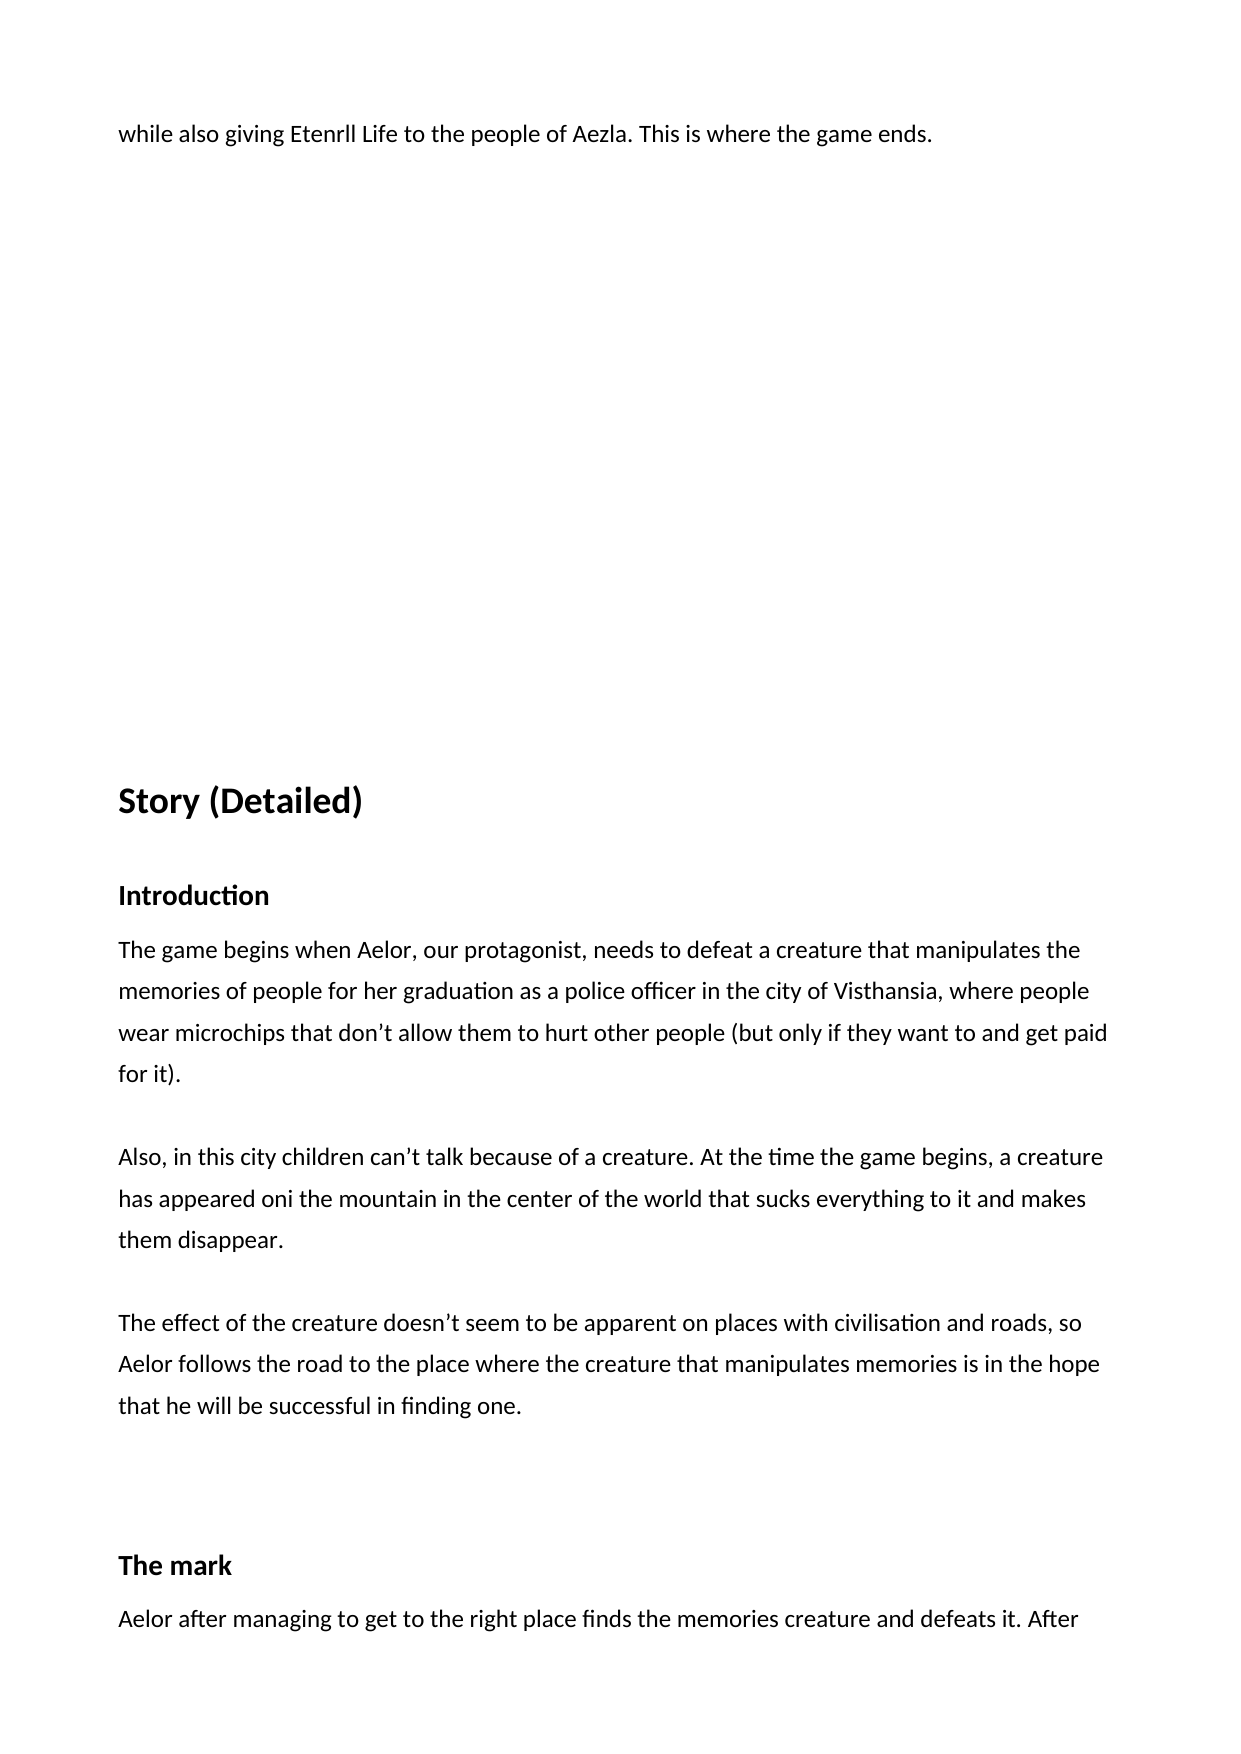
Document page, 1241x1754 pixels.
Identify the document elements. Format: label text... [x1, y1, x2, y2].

text The game begins when Aelor, our protagonist, needs to defeat a creature that manipulates the memories of people for her graduation as a police officer in the city of Visthansia, where people wear microchips that don’t allow them to hurt other people (but only if they want to and get paid for it). [118, 934, 1122, 1089]
text Aelor after managing to get to the right place finds the memories creature and defeats it. After [118, 1603, 1122, 1634]
subtitle Introduction [118, 877, 1122, 913]
text Also, in this city children can’t talk because of a creature. At the time the game begins, a creature has appeared oni the mountain in the center of the world that sucks everything to it and makes them disappear. [118, 1141, 1122, 1255]
subtitle Story (Detailed) [118, 777, 1122, 823]
text The effect of the creature doesn’t seem to be apparent on places with civilisation and roads, so Aelor follows the road to the place where the creature that manipulates memories is in the hope that he will be successful in finding one. [118, 1307, 1122, 1421]
subtitle The mark [118, 1547, 1122, 1582]
text while also giving Etenrll Life to the people of Aezla. This is where the game ends. [118, 118, 1122, 149]
